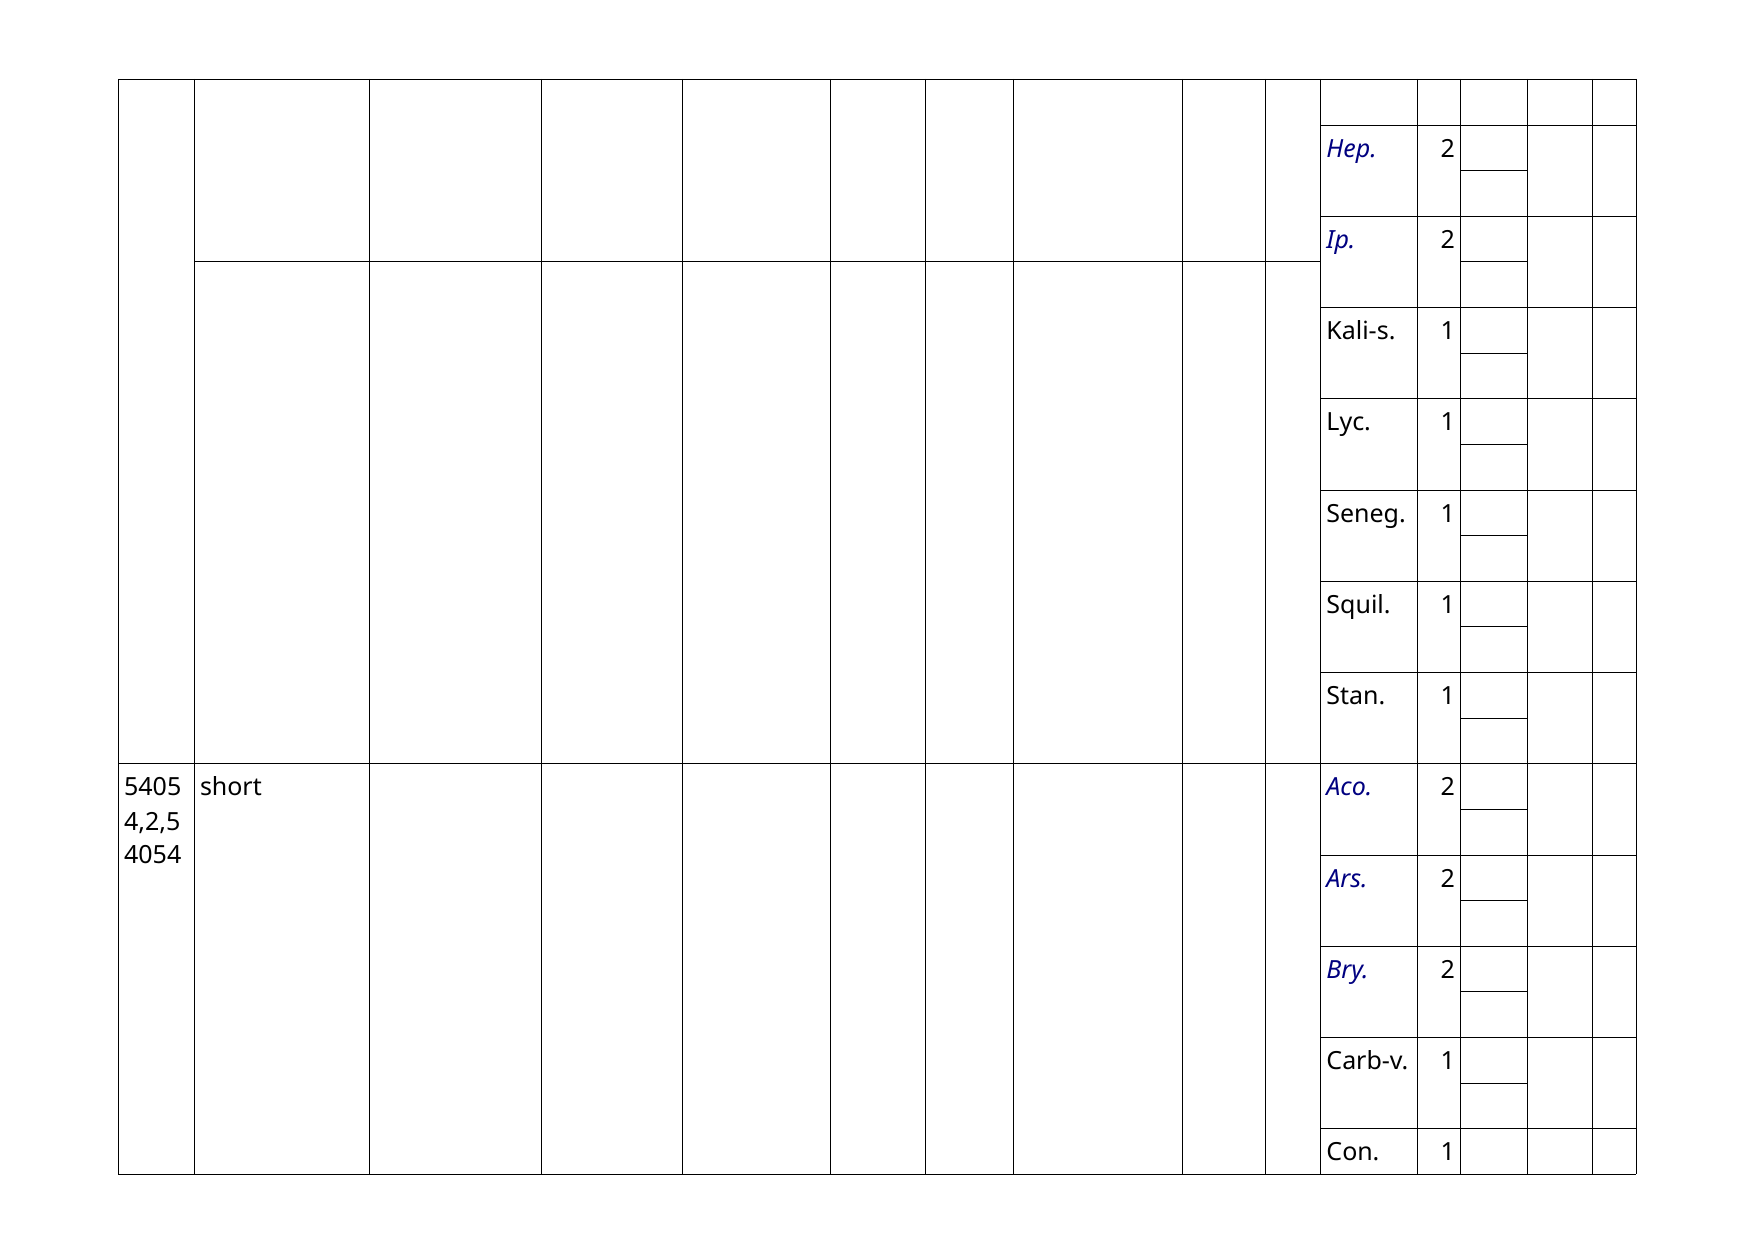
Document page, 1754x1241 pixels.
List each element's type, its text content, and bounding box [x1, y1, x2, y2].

table_cell [1593, 1038, 1636, 1128]
table_cell Bry. [1321, 947, 1417, 1037]
table_cell 1 [1418, 491, 1460, 581]
table_cell [831, 764, 925, 1174]
table_cell [1528, 1129, 1592, 1174]
table_cell [1593, 308, 1636, 398]
table_cell Stan. [1321, 673, 1417, 763]
table_cell Aco. [1321, 764, 1417, 854]
table_cell [542, 764, 682, 1174]
table_cell [1528, 673, 1592, 763]
table_cell [683, 80, 830, 261]
table_cell [195, 80, 369, 261]
table_cell [1461, 856, 1527, 900]
table_cell [1461, 217, 1527, 261]
table_cell [1528, 947, 1592, 1037]
table_cell [1321, 80, 1417, 124]
table_cell [1266, 262, 1320, 763]
table_cell [1183, 262, 1265, 763]
table_cell [1461, 491, 1527, 535]
table_cell [831, 262, 925, 763]
table_cell [1461, 171, 1527, 216]
table_cell [1461, 445, 1527, 489]
table_cell [1528, 126, 1592, 216]
table_cell [1461, 262, 1527, 307]
table_cell [1461, 399, 1527, 444]
table_cell [926, 80, 1013, 261]
table_cell [1593, 399, 1636, 489]
table_cell [683, 764, 830, 1174]
table_cell Carb-v. [1321, 1038, 1417, 1128]
table_cell Hep. [1321, 126, 1417, 216]
table_cell [926, 764, 1013, 1174]
table_cell [1593, 80, 1636, 124]
table_cell [1461, 764, 1527, 809]
table_cell 1 [1418, 399, 1460, 489]
table_cell Kali-s. [1321, 308, 1417, 398]
table_cell [1461, 582, 1527, 626]
table_cell [1461, 308, 1527, 353]
table_cell 1 [1418, 673, 1460, 763]
table_cell [1418, 80, 1460, 124]
table_cell 2 [1418, 217, 1460, 307]
table_cell [1593, 126, 1636, 216]
table_cell [1593, 947, 1636, 1037]
table_cell [1266, 80, 1320, 261]
table_cell [370, 80, 541, 261]
table_cell [683, 262, 830, 763]
table_cell [1461, 992, 1527, 1037]
table_cell 1 [1418, 308, 1460, 398]
table_cell [1593, 217, 1636, 307]
table_cell [1461, 673, 1527, 718]
table_cell [1528, 491, 1592, 581]
table_cell [1593, 1129, 1636, 1174]
table_cell [1183, 764, 1265, 1174]
table_cell [1528, 764, 1592, 854]
table_cell [1461, 719, 1527, 763]
table_cell [1528, 80, 1592, 124]
table_cell Con. [1321, 1129, 1417, 1174]
table_cell 54054,2,54054 [119, 764, 194, 1174]
table_cell [1593, 491, 1636, 581]
table_cell [1461, 1084, 1527, 1128]
table_cell [1528, 399, 1592, 489]
table_cell short [195, 764, 369, 1174]
table_cell [1528, 856, 1592, 946]
table_cell 2 [1418, 764, 1460, 854]
table_cell Squil. [1321, 582, 1417, 672]
table_cell [1461, 126, 1527, 170]
table_cell Lyc. [1321, 399, 1417, 489]
table_cell [1461, 1038, 1527, 1083]
table_cell [1461, 354, 1527, 398]
table_cell [195, 262, 369, 763]
table_cell [1528, 308, 1592, 398]
table_cell 2 [1418, 947, 1460, 1037]
table_cell [1461, 810, 1527, 854]
table_cell [1528, 1038, 1592, 1128]
table_cell [1183, 80, 1265, 261]
table_cell [1593, 856, 1636, 946]
table_cell [1461, 947, 1527, 991]
table_cell [542, 262, 682, 763]
table_cell [1461, 1129, 1527, 1174]
table_cell [926, 262, 1013, 763]
table_cell [1593, 673, 1636, 763]
table_cell 2 [1418, 856, 1460, 946]
table_cell [1014, 80, 1182, 261]
table_cell 1 [1418, 1038, 1460, 1128]
table_cell [370, 764, 541, 1174]
table_cell 1 [1418, 582, 1460, 672]
table_cell [1266, 764, 1320, 1174]
table_cell [1461, 627, 1527, 672]
table_cell [1528, 217, 1592, 307]
table_cell [1528, 582, 1592, 672]
table_cell [119, 80, 194, 763]
table_cell 1 [1418, 1129, 1460, 1174]
table_cell [1461, 901, 1527, 946]
table_cell [1461, 536, 1527, 581]
table_cell [1014, 262, 1182, 763]
table_cell Ars. [1321, 856, 1417, 946]
table_cell 2 [1418, 126, 1460, 216]
table_cell [370, 262, 541, 763]
table_cell [1014, 764, 1182, 1174]
table_cell [1593, 582, 1636, 672]
table_cell Ip. [1321, 217, 1417, 307]
table_cell [831, 80, 925, 261]
table_cell [1461, 80, 1527, 124]
table_cell [1593, 764, 1636, 854]
table_cell [542, 80, 682, 261]
table_cell Seneg. [1321, 491, 1417, 581]
